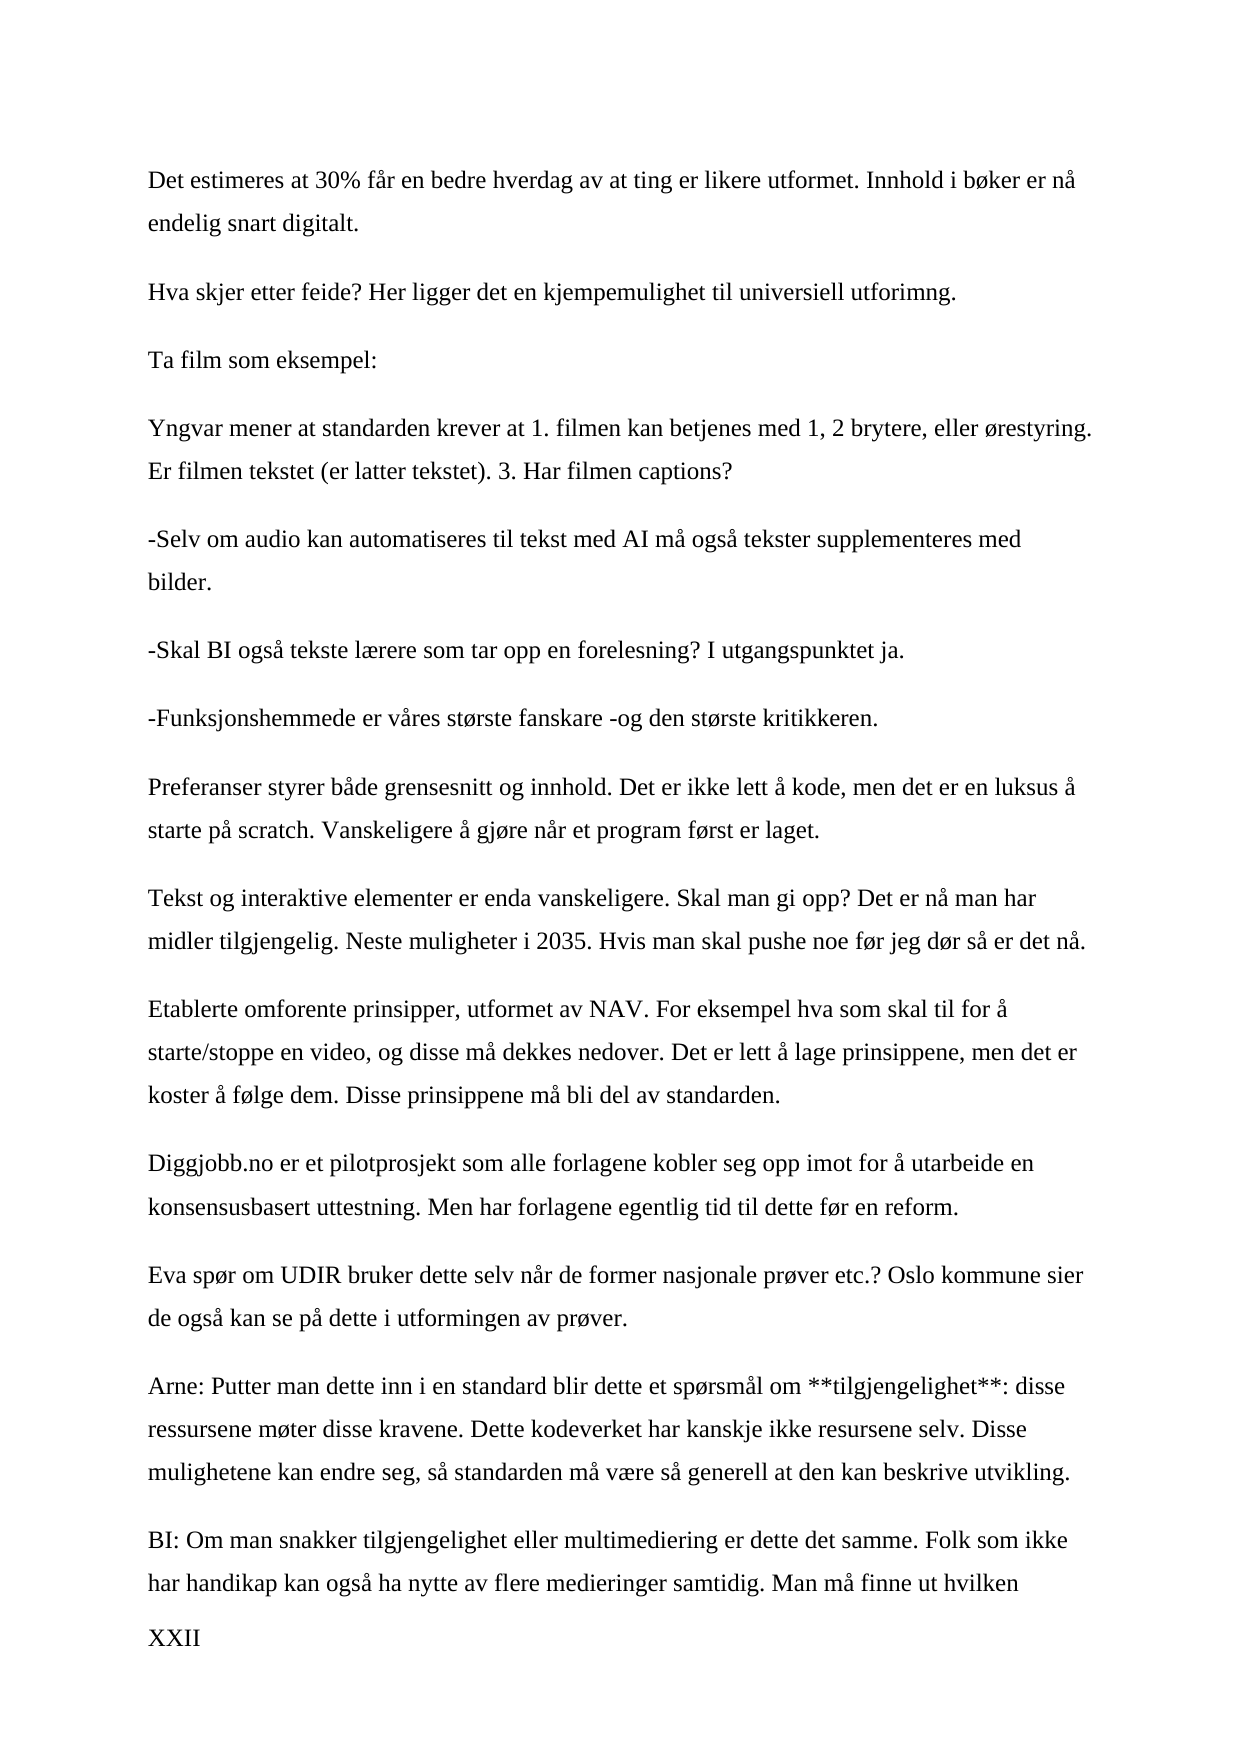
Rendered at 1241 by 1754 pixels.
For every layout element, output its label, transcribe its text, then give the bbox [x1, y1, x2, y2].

text Hva skjer etter feide? Her ligger det en kjempemulighet til universiell utforimng. [148, 277, 1092, 305]
text -Skal BI også tekste lærere som tar opp en forelesning? I utgangspunktet ja. [148, 635, 1092, 664]
text Diggjobb.no er et pilotprosjekt som alle forlagene kobler seg opp imot for å utarbeide en konsensusbasert uttestning. Men har forlagene egentlig tid til dette før en reform. [148, 1148, 1092, 1220]
text -Funksjonshemmede er våres største fanskare -og den største kritikkeren. [148, 703, 1092, 732]
text Tekst og interaktive elementer er enda vanskeligere. Skal man gi opp? Det er nå man har midler tilgjengelig. Neste muligheter i 2035. Hvis man skal pushe noe før jeg dør så er det nå. [148, 883, 1092, 955]
text Yngvar mener at standarden krever at 1. filmen kan betjenes med 1, 2 brytere, eller ørestyring. Er filmen tekstet (er latter tekstet). 3. Har filmen captions? [148, 413, 1092, 485]
text -Selv om audio kan automatiseres til tekst med AI må også tekster supplementeres med bilder. [148, 524, 1092, 596]
text Etablerte omforente prinsipper, utformet av NAV. For eksempel hva som skal til for å starte/stoppe en video, og disse må dekkes nedover. Det er lett å lage prinsippene, men det er koster å følge dem. Disse prinsippene må bli del av standarden. [148, 994, 1092, 1109]
text Ta film som eksempel: [148, 345, 1092, 373]
text Arne: Putter man dette inn i en standard blir dette et spørsmål om **tilgjengelighet**: disse ressursene møter disse kravene. Dette kodeverket har kanskje ikke resursene selv. Disse mulighetene kan endre seg, så standarden må være så generell at den kan beskrive utvikling. [148, 1371, 1092, 1486]
text BI: Om man snakker tilgjengelighet eller multimediering er dette det samme. Folk som ikke har handikap kan også ha nytte av flere medieringer samtidig. Man må finne ut hvilken [148, 1525, 1092, 1597]
text Eva spør om UDIR bruker dette selv når de former nasjonale prøver etc.? Oslo kommune sier de også kan se på dette i utformingen av prøver. [148, 1260, 1092, 1332]
text Det estimeres at 30% får en bedre hverdag av at ting er likere utformet. Innhold i bøker er nå endelig snart digitalt. [148, 165, 1092, 237]
text Preferanser styrer både grensesnitt og innhold. Det er ikke lett å kode, men det er en luksus å starte på scratch. Vanskeligere å gjøre når et program først er laget. [148, 772, 1092, 843]
